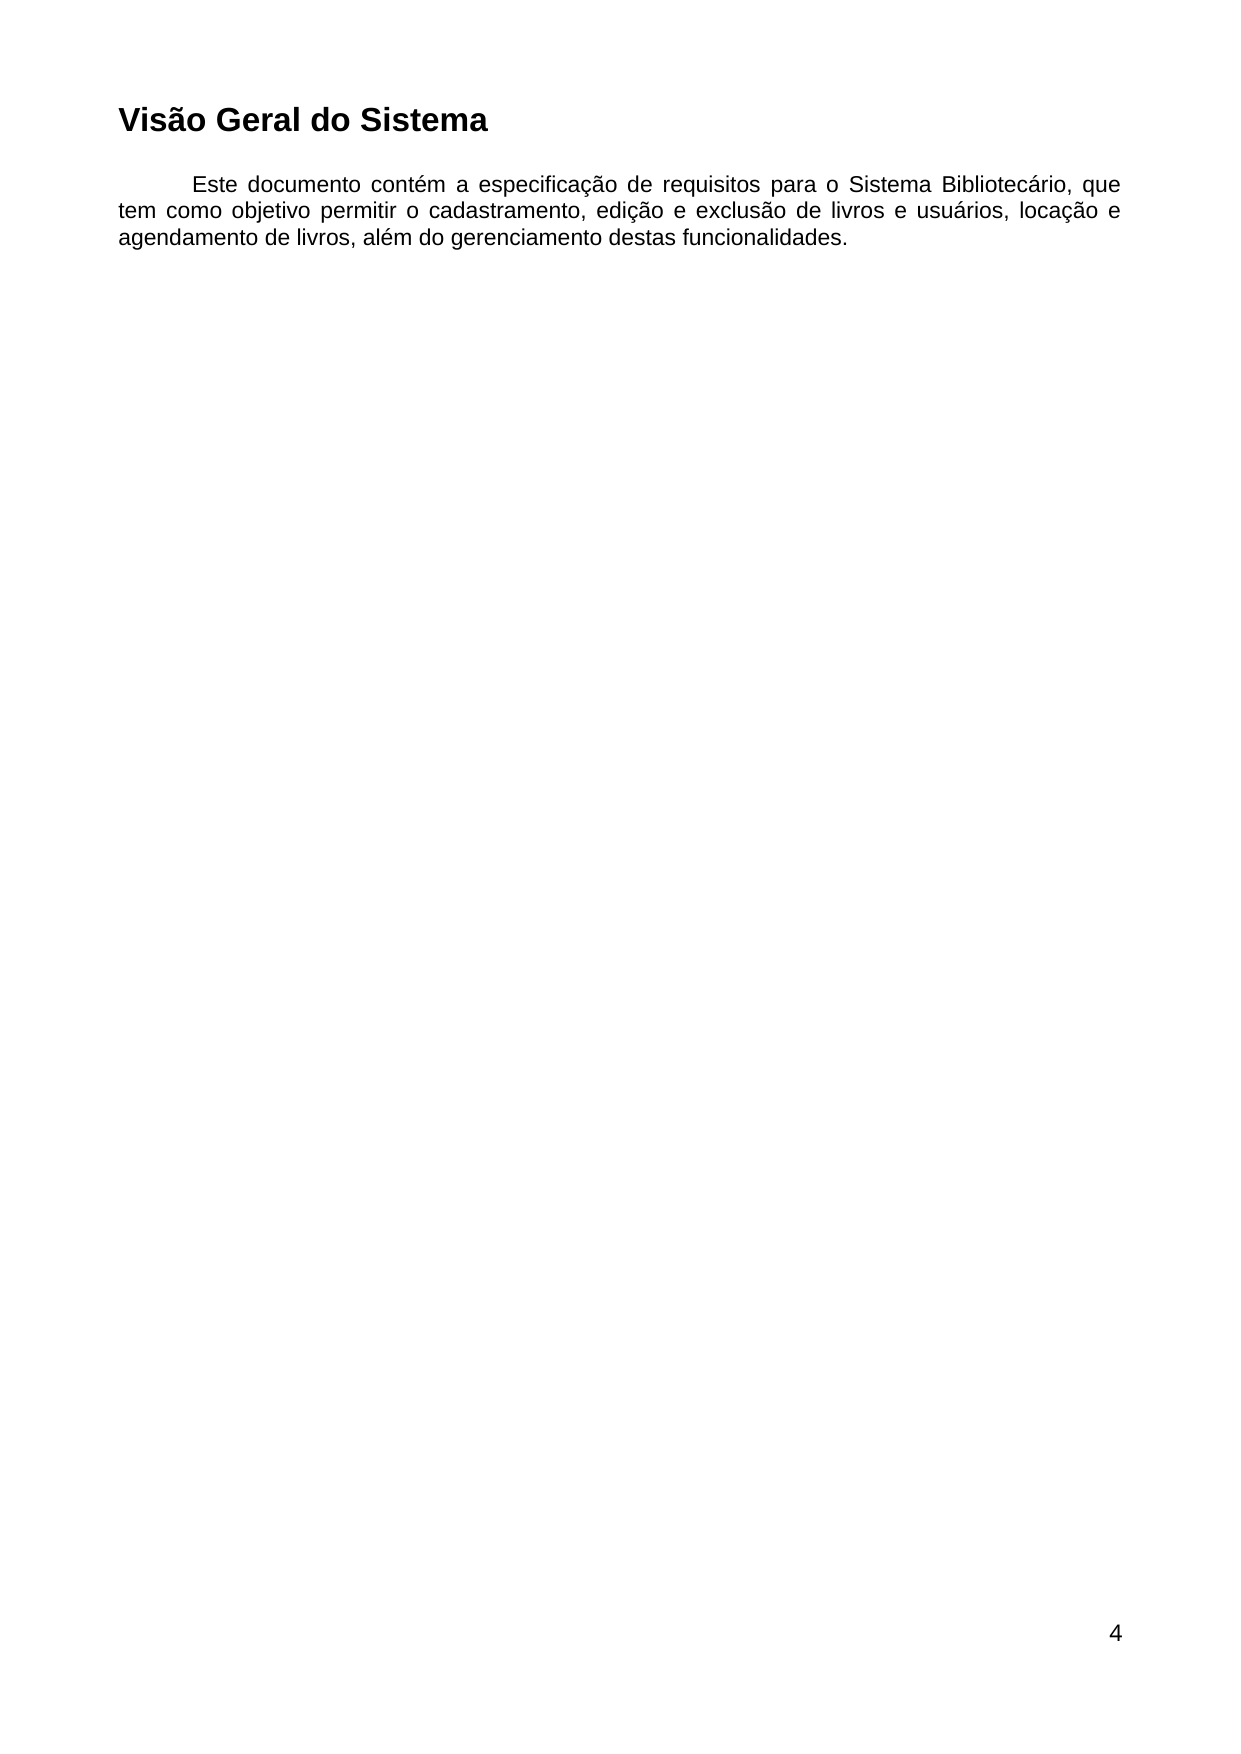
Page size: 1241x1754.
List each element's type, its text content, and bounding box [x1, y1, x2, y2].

text Este documento contém a especificação de requisitos para o Sistema Bibliotecário, que tem como objetivo permitir o cadastramento, edição e exclusão de livros e usuários, locação e agendamento de livros, além do gerenciamento destas funcionalidades. [118, 171, 1122, 250]
subtitle Visão Geral do Sistema [118, 100, 1122, 138]
